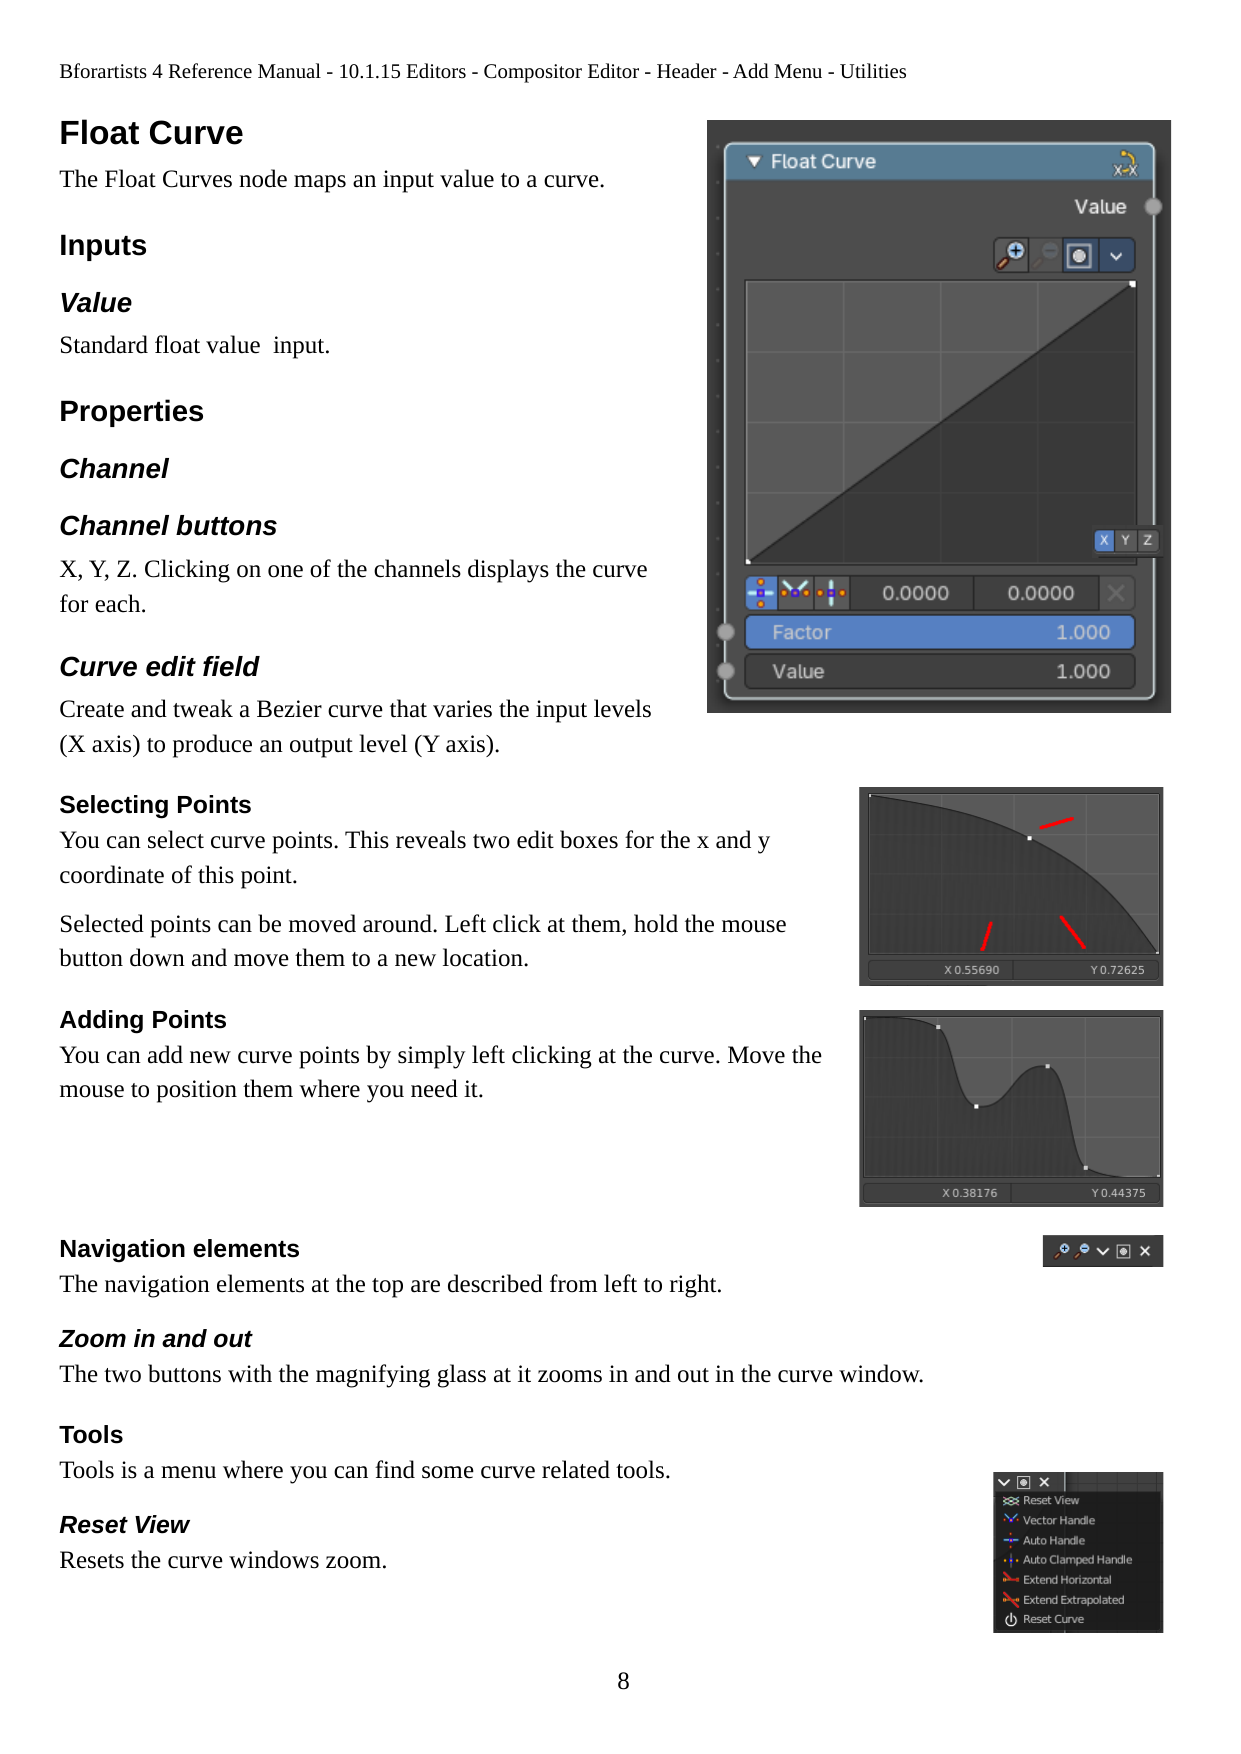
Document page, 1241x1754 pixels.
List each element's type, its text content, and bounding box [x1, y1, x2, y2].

subtitle Selecting Points [59, 791, 859, 819]
subtitle [1172, 286, 1181, 318]
subtitle Float Curve [59, 113, 1181, 151]
picture [993, 1472, 1164, 1633]
subtitle Inputs [59, 227, 707, 261]
subtitle Navigation elements [59, 1234, 1181, 1262]
subtitle Curve edit field [59, 650, 707, 682]
subtitle Value [59, 286, 707, 318]
subtitle [1172, 453, 1181, 485]
subtitle [1164, 1511, 1181, 1539]
picture [1042, 1235, 1164, 1267]
text The two buttons with the magnifying glass at it zooms in and out in the curve window. [59, 1359, 1181, 1388]
text Create and tweak a Bezier curve that varies the input levels (X axis) to produce an output level (Y axis). [59, 694, 1181, 758]
subtitle Tools [59, 1420, 1181, 1449]
subtitle [1164, 791, 1181, 819]
picture [707, 120, 1172, 713]
picture [859, 1010, 1164, 1207]
picture [859, 787, 1164, 986]
subtitle Reset View [59, 1511, 993, 1539]
text You can add new curve points by simply left clicking at the curve. Move the mouse to position them where you need it. [59, 1040, 859, 1103]
subtitle Adding Points [59, 1005, 1181, 1033]
subtitle [1172, 227, 1181, 261]
subtitle Channel buttons [59, 510, 707, 542]
text X, Y, Z. Clicking on one of the channels displays the curve for each. [59, 554, 707, 617]
subtitle Channel [59, 453, 707, 485]
text Selected points can be moved around. Left click at them, hold the mouse button down and move them to a new location. [59, 909, 859, 972]
subtitle [1172, 394, 1181, 428]
subtitle Zoom in and out [59, 1324, 1181, 1353]
text Tools is a menu where you can find some curve related tools. [59, 1455, 1181, 1484]
text The navigation elements at the top are described from left to right. [59, 1269, 1181, 1297]
text Resets the curve windows zoom. [59, 1545, 993, 1574]
text Standard float value input. [59, 331, 707, 359]
text The Float Curves node maps an input value to a curve. [59, 164, 707, 192]
subtitle Properties [59, 394, 707, 428]
text You can select curve points. This reveals two edit boxes for the x and y coordinate of this point. [59, 825, 859, 889]
